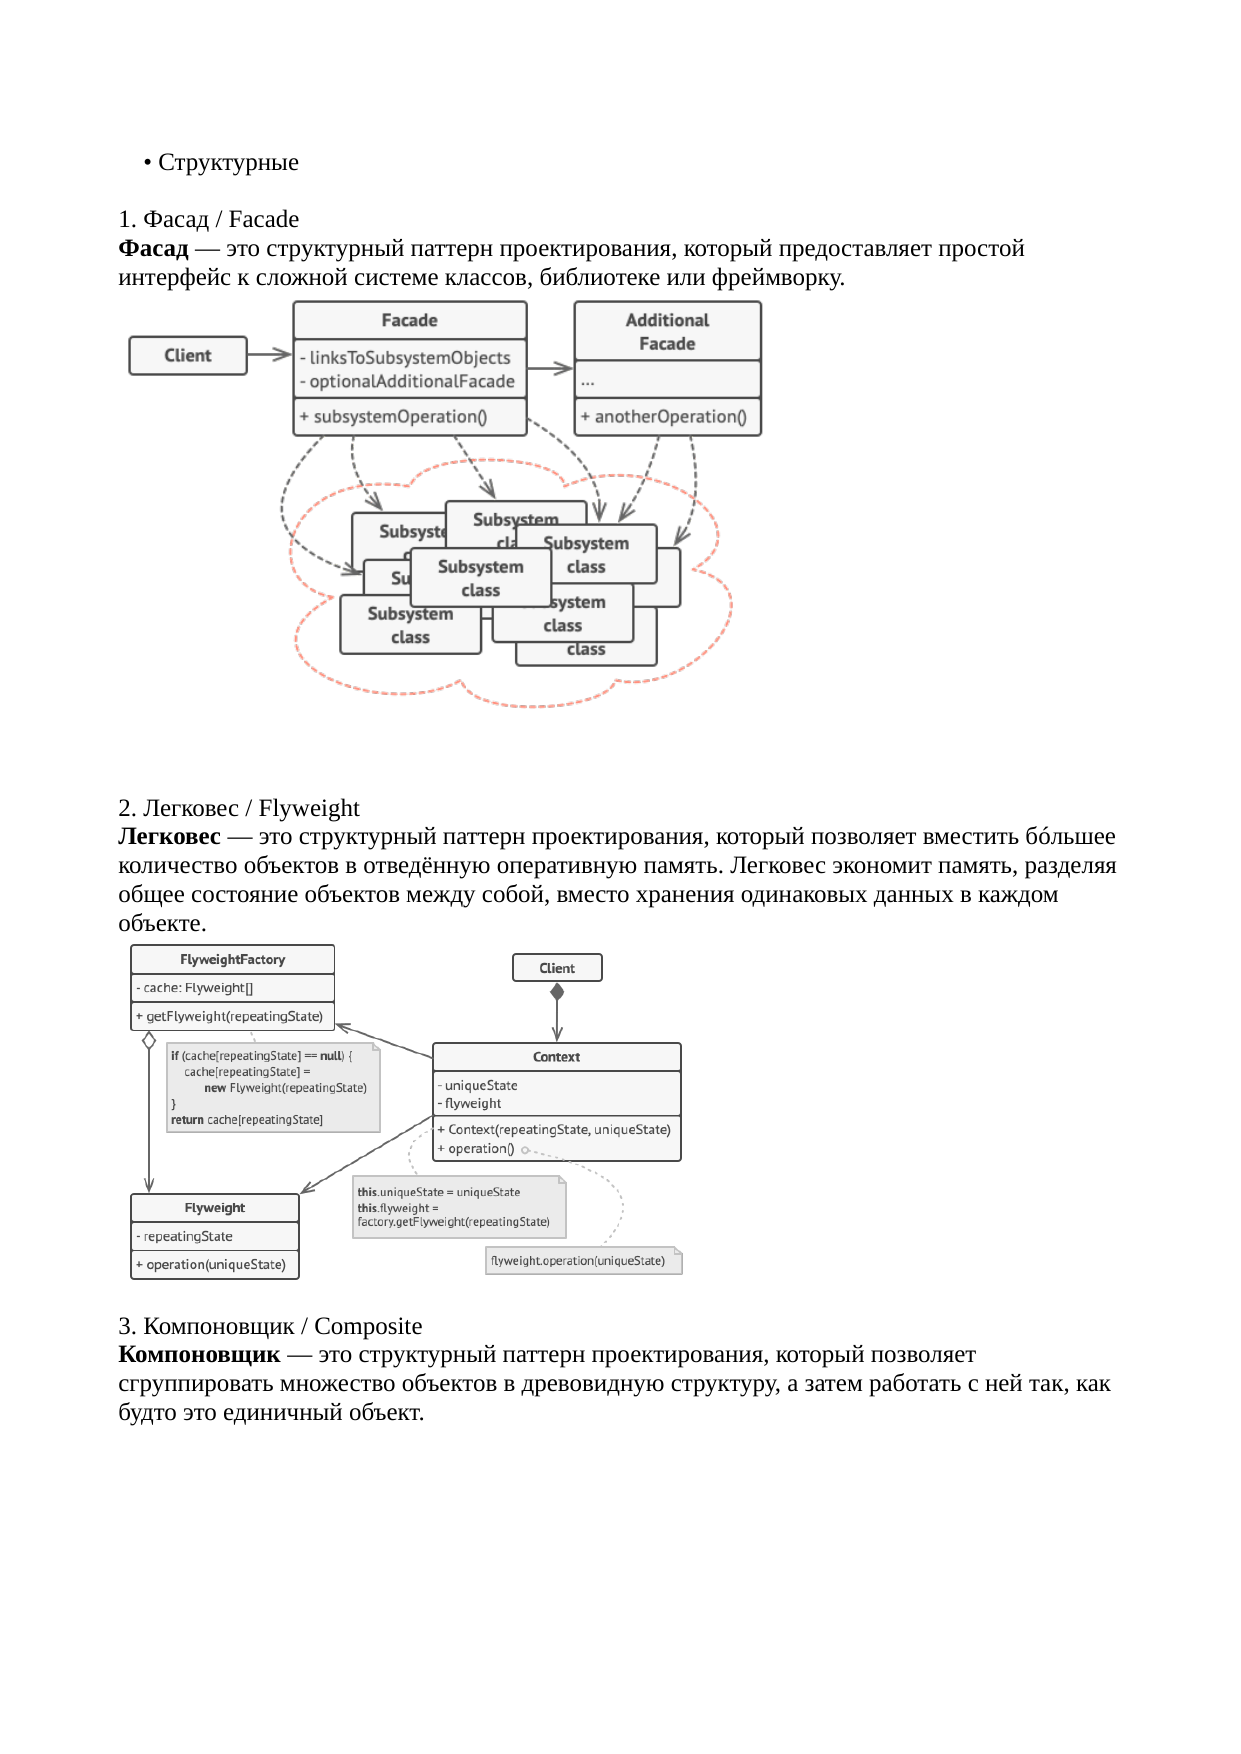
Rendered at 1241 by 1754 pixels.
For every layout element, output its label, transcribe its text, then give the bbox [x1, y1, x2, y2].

text 1. Фасад / Facade [118, 204, 1122, 233]
text 2. Легковес / Flyweight [118, 793, 1122, 821]
text Легковес — это структурный паттерн проектирования, который позволяет вместить бóльшее количество объектов в отведённую оперативную память. Легковес экономит память, разделяя общее состояние объектов между собой, вместо хранения одинаковых данных в каждом объекте. [118, 821, 1122, 936]
text Фасад — это структурный паттерн проектирования, который предоставляет простой интерфейс к сложной системе классов, библиотеке или фреймворку. [118, 233, 1122, 291]
text • Структурные [118, 147, 1122, 176]
text Компоновщик — это структурный паттерн проектирования, который позволяет сгруппировать множество объектов в древовидную структуру, а затем работать с ней так, как будто это единичный объект. [118, 1339, 1122, 1426]
picture [118, 290, 774, 736]
picture [122, 936, 690, 1282]
text 3. Компоновщик / Composite [118, 1311, 1122, 1339]
